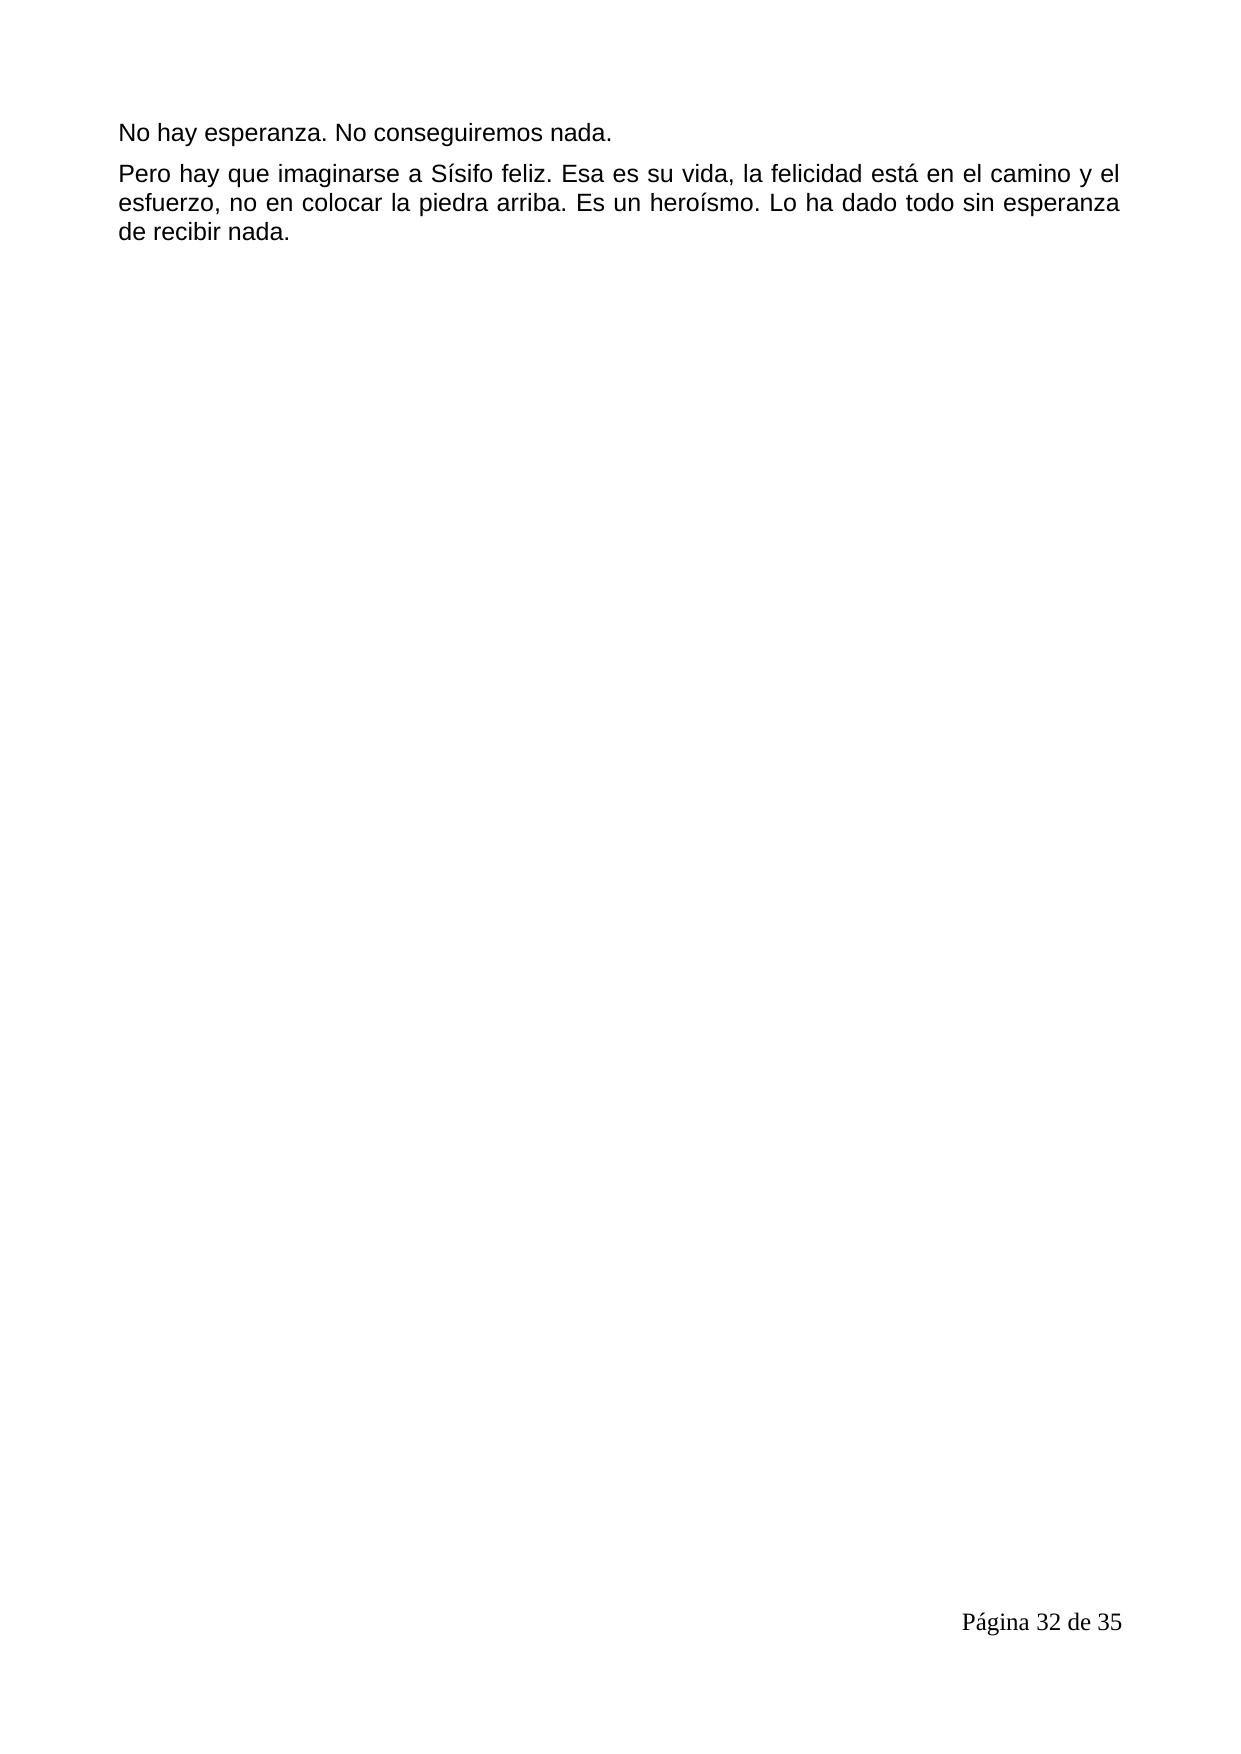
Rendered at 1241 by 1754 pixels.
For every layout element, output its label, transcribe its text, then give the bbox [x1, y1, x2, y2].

text No hay esperanza. No conseguiremos nada. [118, 118, 1122, 147]
text Pero hay que imaginarse a Sísifo feliz. Esa es su vida, la felicidad está en el camino y el esfuerzo, no en colocar la piedra arriba. Es un heroísmo. Lo ha dado todo sin esperanza de recibir nada. [118, 159, 1122, 246]
